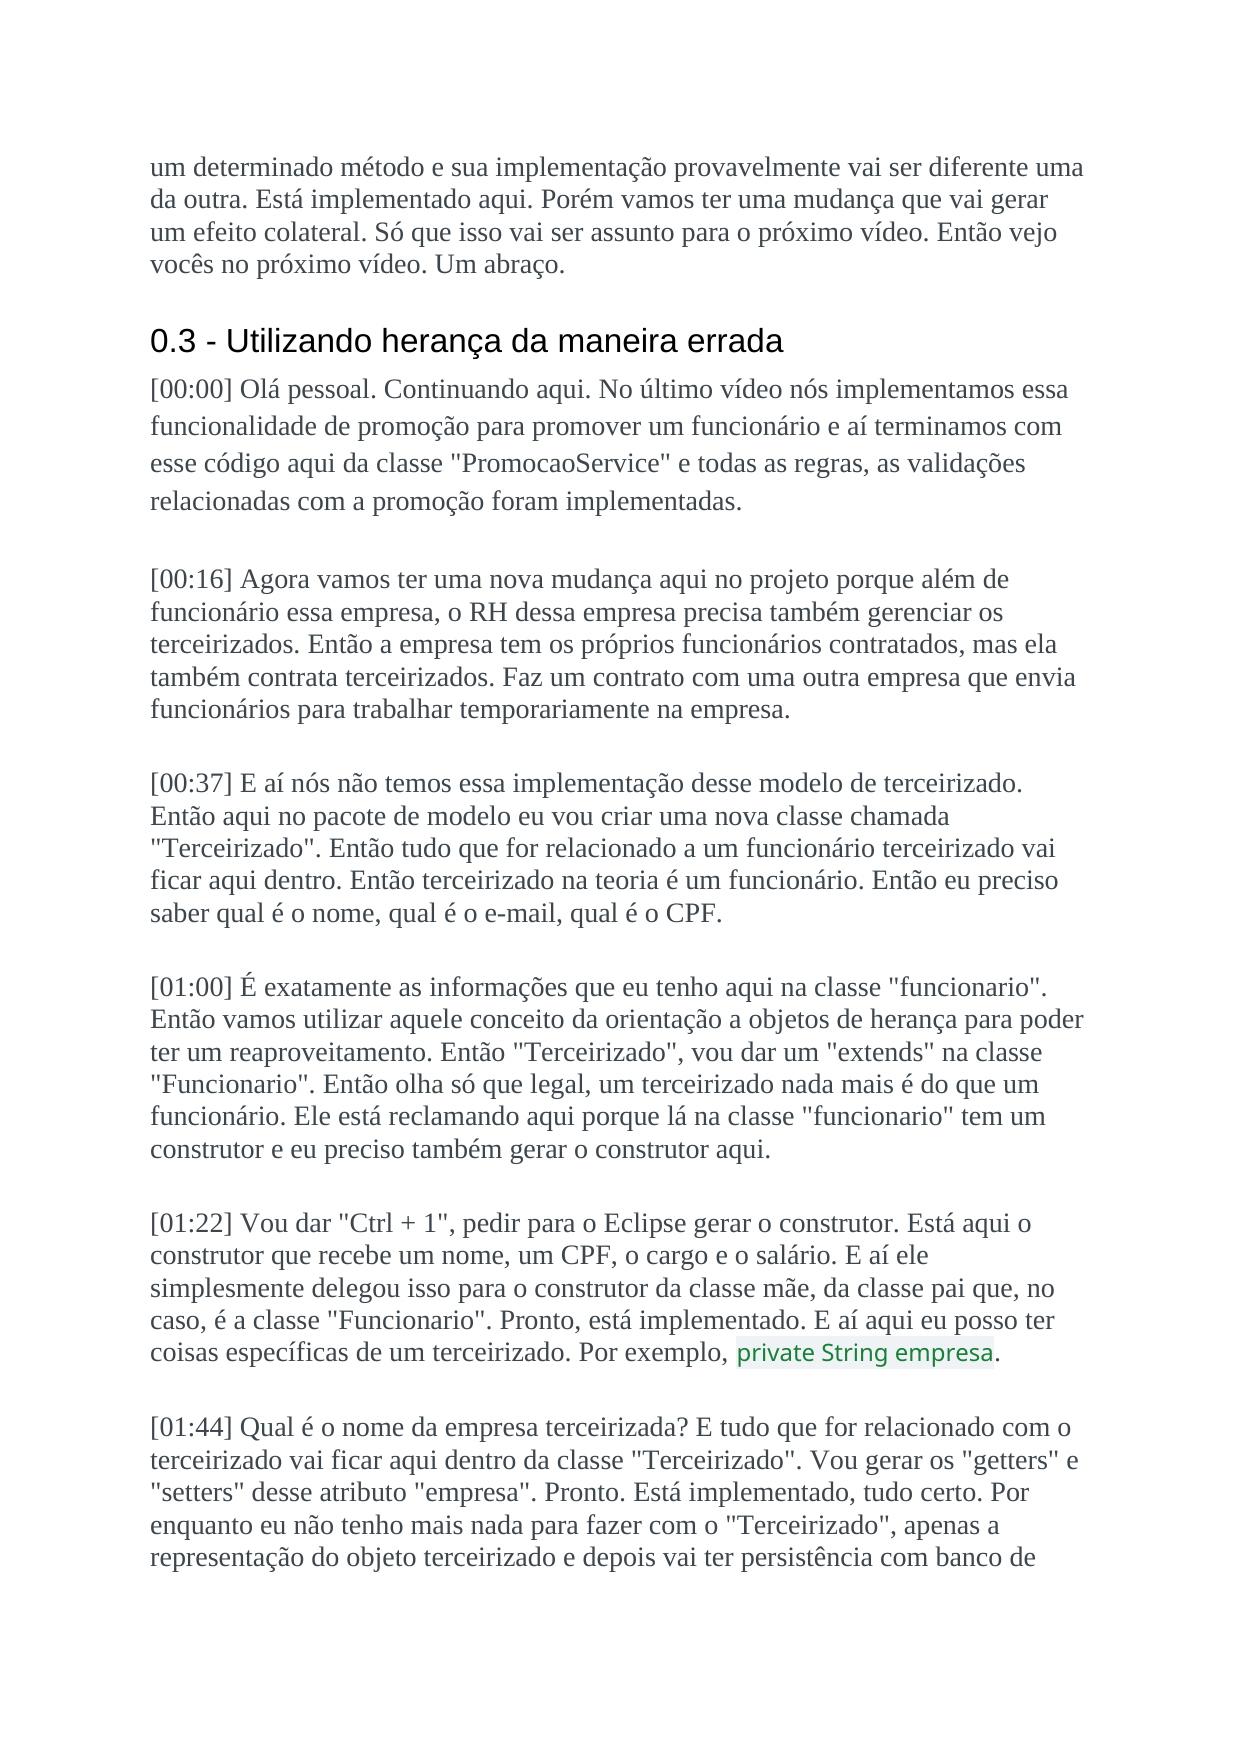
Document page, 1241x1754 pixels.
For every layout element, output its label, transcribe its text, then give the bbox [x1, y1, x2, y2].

text [00:16] Agora vamos ter uma nova mudança aqui no projeto porque além de funcionário essa empresa, o RH dessa empresa precisa também gerenciar os terceirizados. Então a empresa tem os próprios funcionários contratados, mas ela também contrata terceirizados. Faz um contrato com uma outra empresa que envia funcionários para trabalhar temporariamente na empresa. [150, 563, 1090, 724]
text [01:00] É exatamente as informações que eu tenho aqui na classe "funcionario". Então vamos utilizar aquele conceito da orientação a objetos de herança para poder ter um reaproveitamento. Então "Terceirizado", vou dar um "extends" na classe "Funcionario". Então olha só que legal, um terceirizado nada mais é do que um funcionário. Ele está reclamando aqui porque lá na classe "funcionario" tem um construtor e eu preciso também gerar o construtor aqui. [150, 970, 1090, 1164]
text um determinado método e sua implementação provavelmente vai ser diferente uma da outra. Está implementado aqui. Porém vamos ter uma mudança que vai gerar um efeito colateral. Só que isso vai ser assunto para o próximo vídeo. Então vejo vocês no próximo vídeo. Um abraço. [150, 150, 1090, 279]
subtitle 0.3 - Utilizando herança da maneira errada [150, 321, 1090, 360]
text [00:00] Olá pessoal. Continuando aqui. No último vídeo nós implementamos essa funcionalidade de promoção para promover um funcionário e aí terminamos com esse código aqui da classe "PromocaoService" e todas as regras, as validações relacionadas com a promoção foram implementadas. [150, 372, 1090, 516]
text [01:22] Vou dar "Ctrl + 1", pedir para o Eclipse gerar o construtor. Está aqui o construtor que recebe um nome, um CPF, o cargo e o salário. E aí ele simplesmente delegou isso para o construtor da classe mãe, da classe pai que, no caso, é a classe "Funcionario". Pronto, está implementado. E aí aqui eu posso ter coisas específicas de um terceirizado. Por exemplo, private String empresa. [150, 1206, 1090, 1369]
text [01:44] Qual é o nome da empresa terceirizada? E tudo que for relacionado com o terceirizado vai ficar aqui dentro da classe "Terceirizado". Vou gerar os "getters" e "setters" desse atributo "empresa". Pronto. Está implementado, tudo certo. Por enquanto eu não tenho mais nada para fazer com o "Terceirizado", apenas a representação do objeto terceirizado e depois vai ter persistência com banco de [150, 1411, 1090, 1572]
text [00:37] E aí nós não temos essa implementação desse modelo de terceirizado. Então aqui no pacote de modelo eu vou criar uma nova classe chamada "Terceirizado". Então tudo que for relacionado a um funcionário terceirizado vai ficar aqui dentro. Então terceirizado na teoria é um funcionário. Então eu preciso saber qual é o nome, qual é o e-mail, qual é o CPF. [150, 766, 1090, 928]
